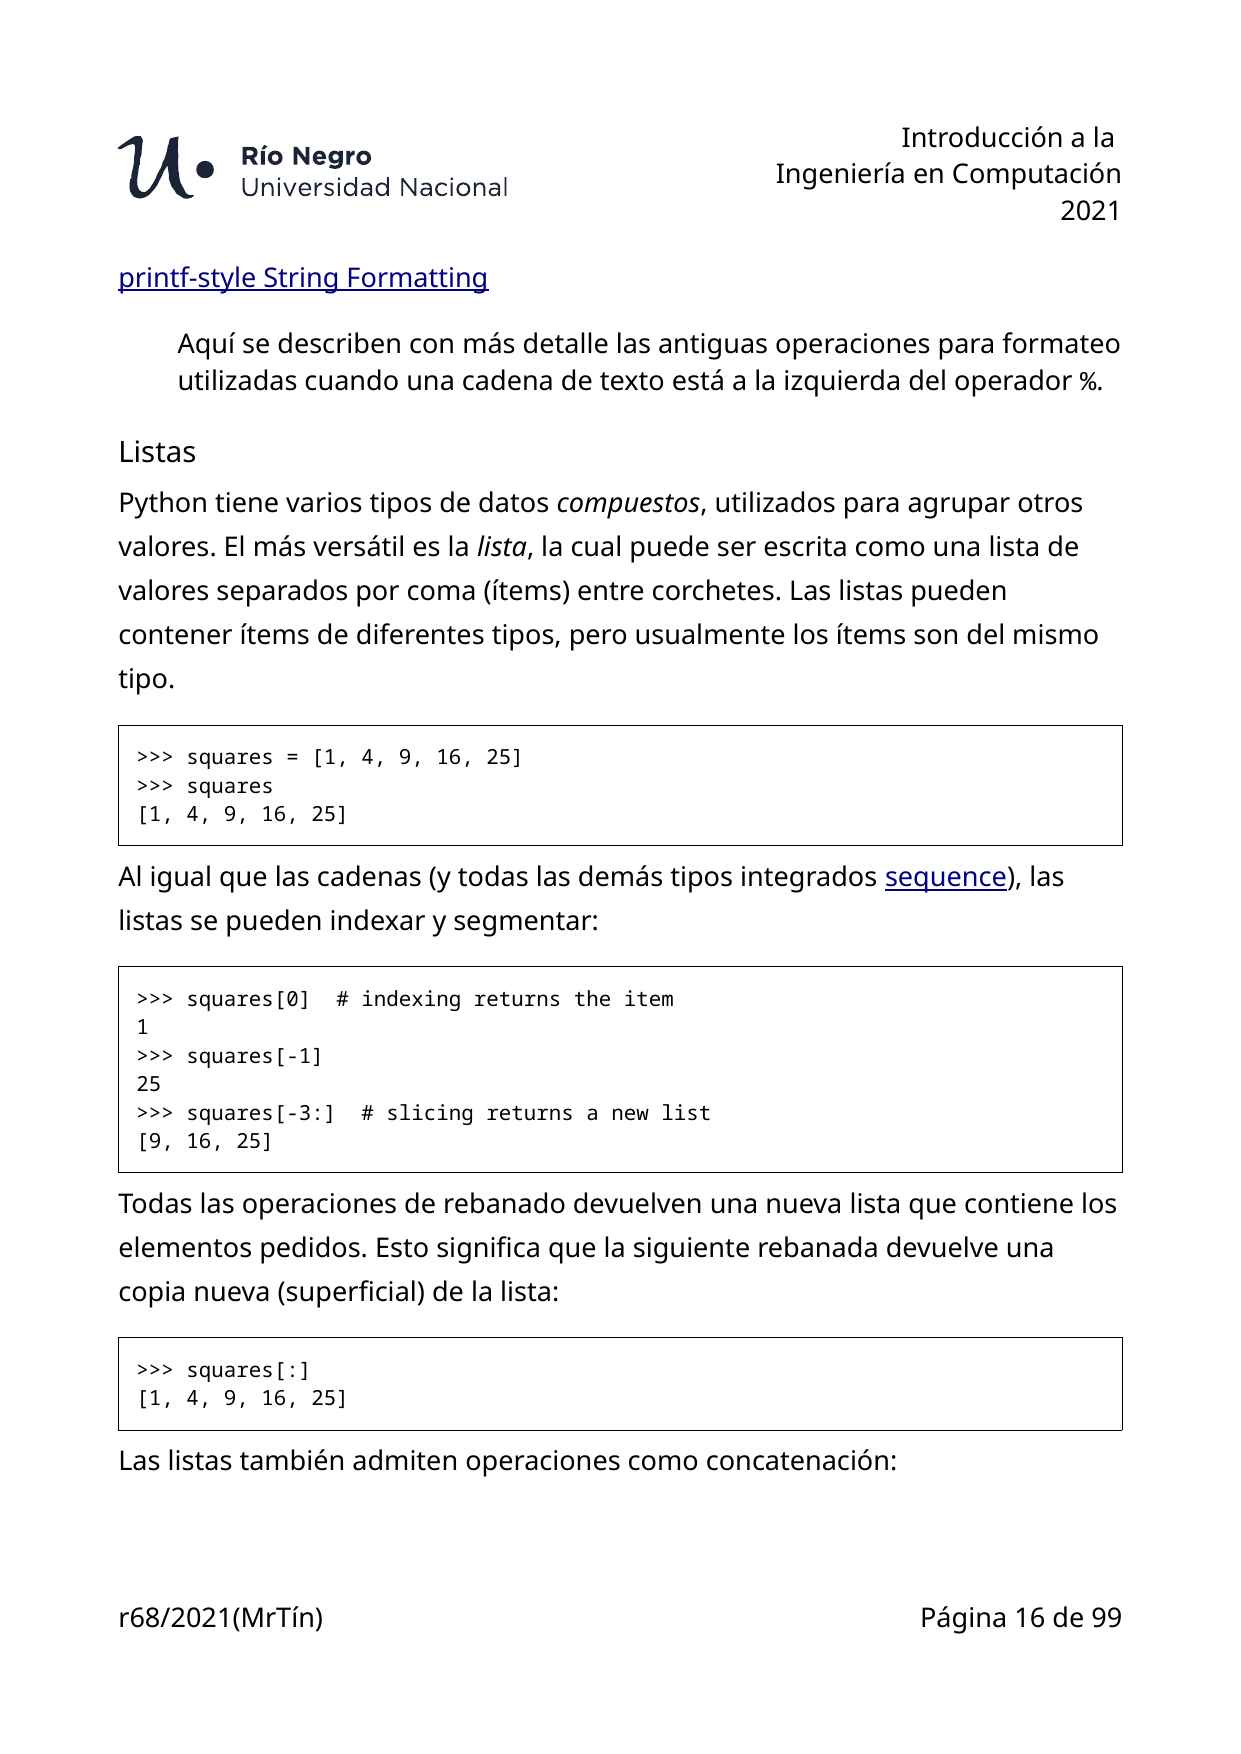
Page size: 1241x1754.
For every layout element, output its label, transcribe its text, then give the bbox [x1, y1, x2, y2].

text 1 [119, 995, 1122, 1023]
text [1, 4, 9, 16, 25] [119, 1366, 1122, 1430]
text 1 [201, 995, 207, 1005]
text 1 [290, 996, 296, 1005]
text Las listas también admiten operaciones como concatenación: [118, 1442, 1122, 1478]
list Aquí se describen con más detalle las antiguas operaciones para formateo utilizadas cuando una cadena de texto está a la izquierda del operador %. [177, 324, 1122, 398]
text 25 [201, 1052, 207, 1062]
text [9, 16, 25] [119, 1108, 1122, 1172]
text 1 [451, 995, 457, 1005]
text 1 [514, 995, 520, 1005]
subtitle Listas [118, 431, 1122, 471]
text >>> squares[:] [119, 1338, 1122, 1366]
text 1 [214, 995, 220, 1005]
text Al igual que las cadenas (y todas las demás tipos integrados sequence), las listas se pueden indexar y segmentar: [118, 857, 1122, 938]
subtitle printf-style String Formatting [118, 258, 1122, 295]
text >>> squares[-1] [119, 1023, 1122, 1052]
text >>> squares [119, 753, 1122, 782]
text >>> squares[-3:] # slicing returns a new list [119, 1080, 1122, 1108]
text Python tiene varios tipos de datos compuestos, utilizados para agrupar otros valores. El más versátil es la lista, la cual puede ser escrita como una lista de valores separados por coma (ítems) entre corchetes. Las listas pueden contener ítems de diferentes tipos, pero usualmente los ítems son del mismo tipo. [118, 483, 1122, 697]
text 1 [389, 995, 395, 1005]
text >>> squares = [1, 4, 9, 16, 25] [119, 726, 1122, 753]
text 25 [119, 1052, 1122, 1080]
text >>> squares[0] # indexing returns the item [119, 967, 1122, 995]
text [1, 4, 9, 16, 25] [119, 782, 1122, 845]
text 25 [214, 1052, 220, 1062]
text Todas las operaciones de rebanado devuelven una nueva lista que contiene los elementos pedidos. Esto significa que la siguiente rebanada devuelve una copia nueva (superficial) de la lista: [118, 1184, 1122, 1309]
